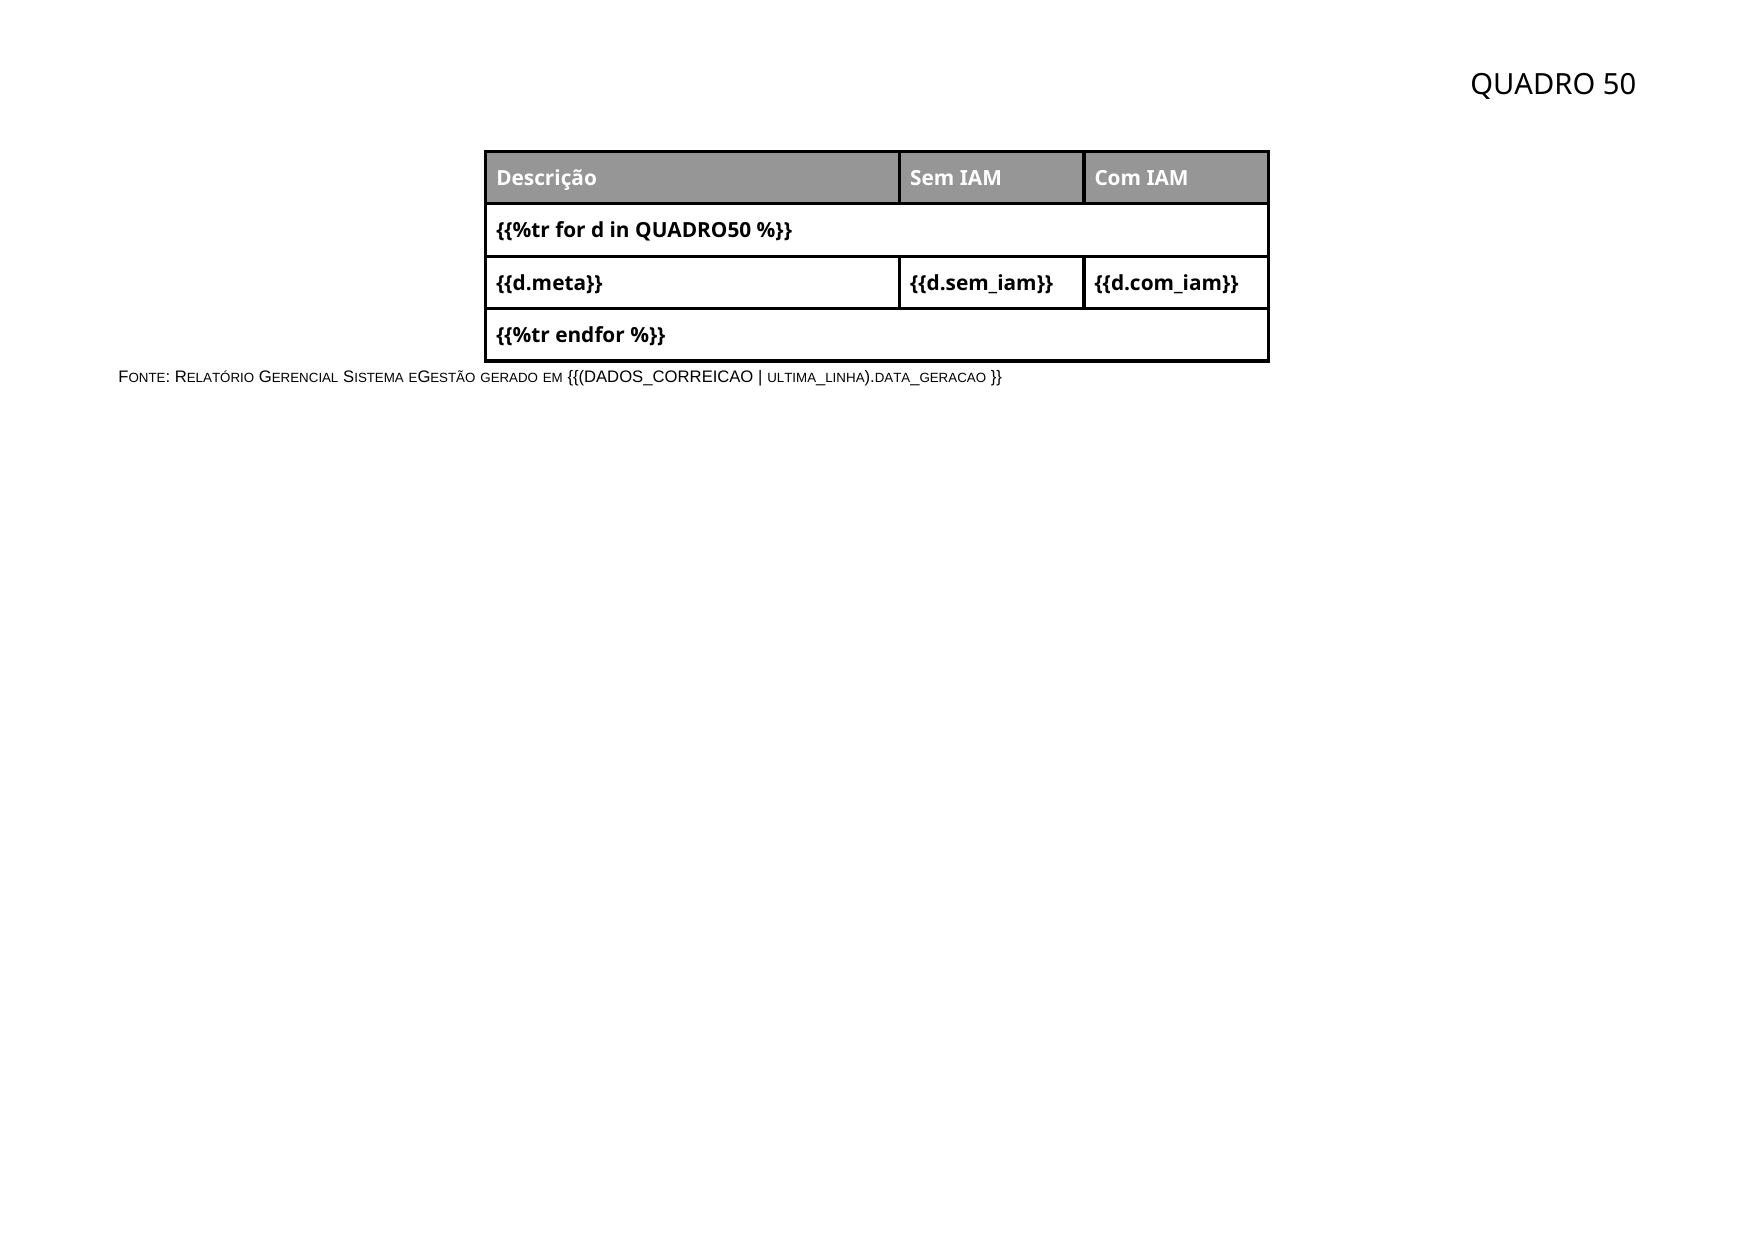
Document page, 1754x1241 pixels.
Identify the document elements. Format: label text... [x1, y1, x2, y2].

text QUADRO 50 [118, 63, 1636, 103]
text Fonte: Relatório Gerencial Sistema eGestão gerado em {{(DADOS_CORREICAO | ultima_linha).data_geracao }} [118, 367, 1636, 386]
table_cell {{d.meta}} [487, 258, 898, 307]
table_header Sem IAM [901, 153, 1082, 202]
table_cell {{%tr for d in QUADRO50 %}} [487, 205, 1267, 254]
table_cell {{%tr endfor %}} [487, 310, 1267, 359]
table_header Descrição [487, 153, 898, 202]
table_header Com IAM [1086, 153, 1267, 202]
table_cell {{d.sem_iam}} [901, 258, 1082, 307]
table_cell {{d.com_iam}} [1086, 258, 1267, 307]
